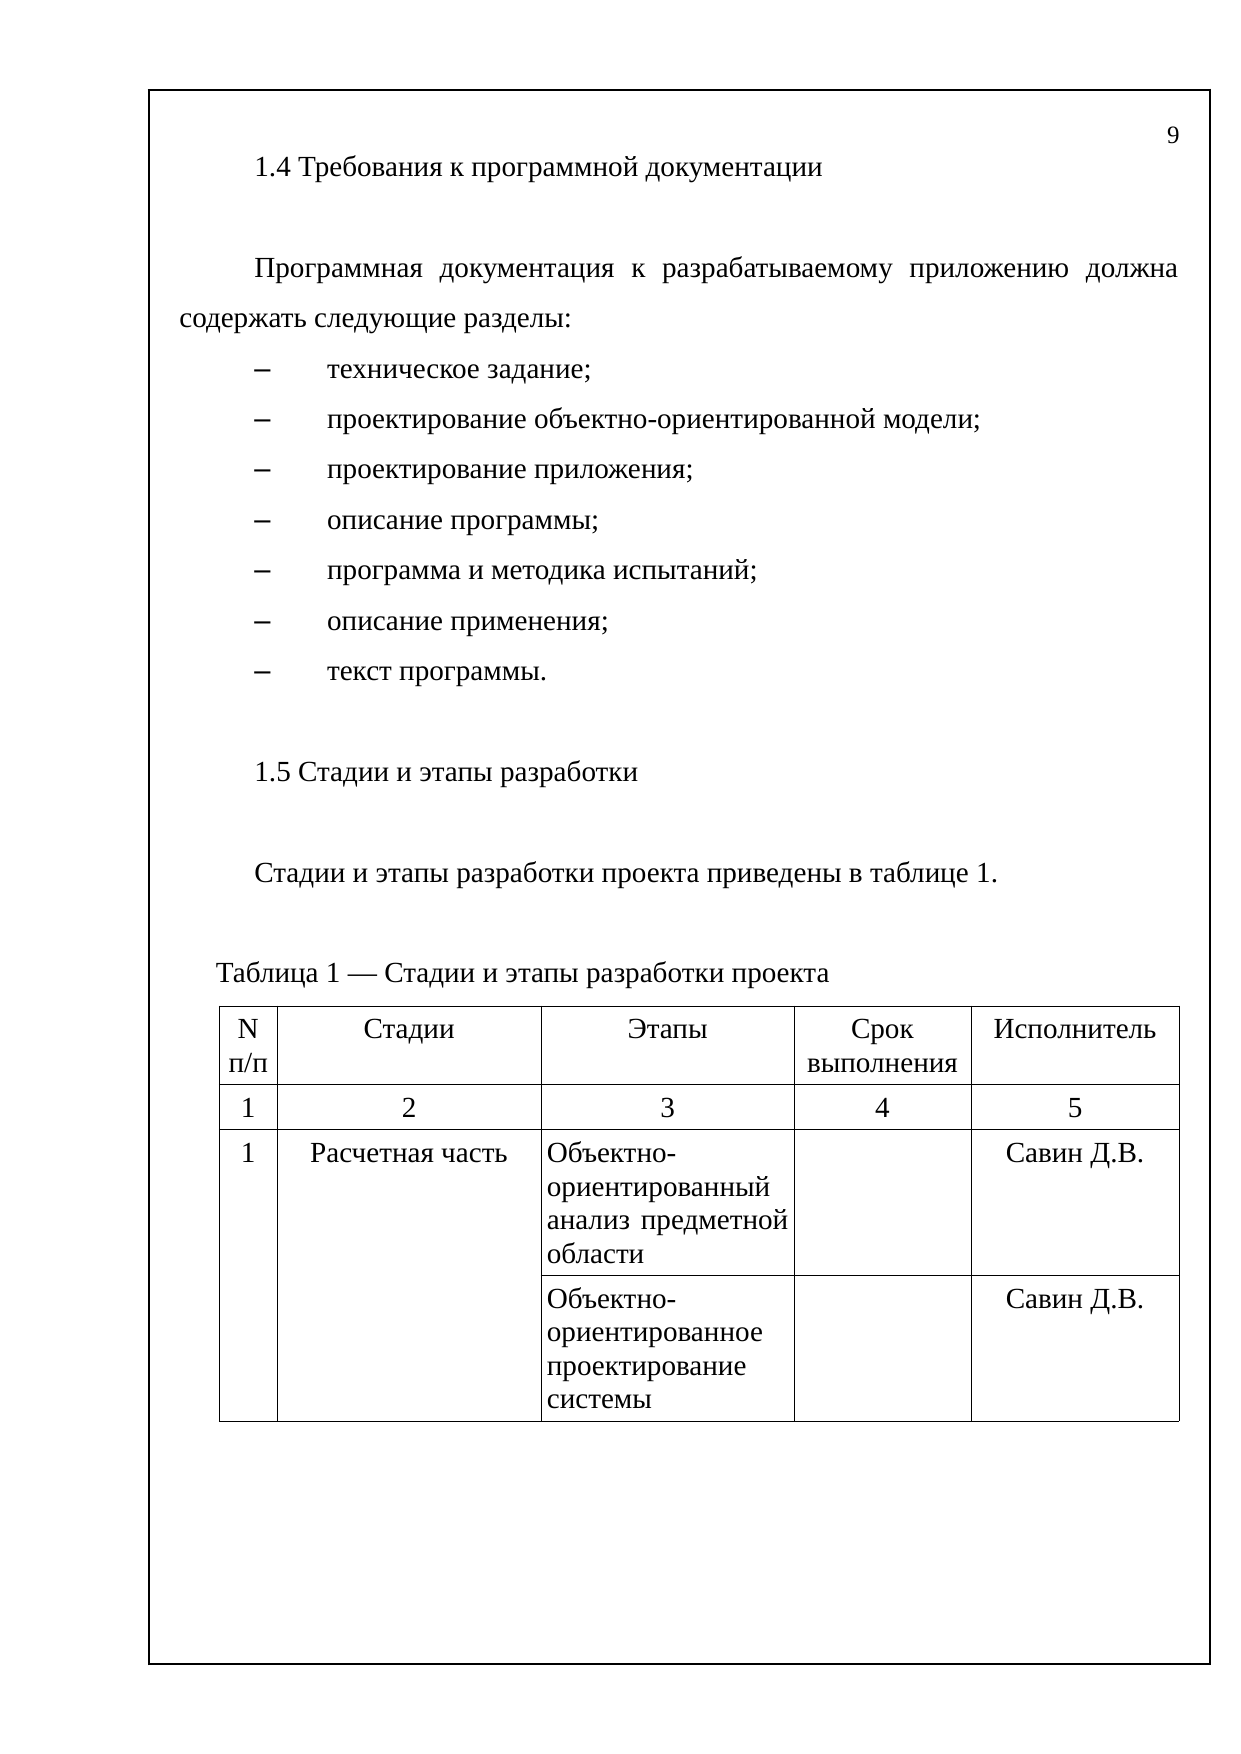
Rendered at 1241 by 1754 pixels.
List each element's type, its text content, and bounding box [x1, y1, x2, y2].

table_cell 1 [220, 1085, 277, 1129]
table_cell 2 [278, 1085, 541, 1129]
table_header Стадии [278, 1007, 541, 1084]
text 1.5 Стадии и этапы разработки [179, 754, 1179, 788]
list текст программы. [179, 653, 1179, 687]
text Таблица 1 — Стадии и этапы разработки проекта [179, 955, 1099, 989]
text 1.4 Требования к программной документации [179, 149, 1179, 183]
table_header Этапы [542, 1007, 794, 1084]
list техническое задание; [179, 351, 1179, 384]
list описание применения; [179, 603, 1179, 637]
list описание программы; [179, 502, 1179, 536]
table_cell Савин Д.В. [972, 1276, 1179, 1421]
list проектирование приложения; [179, 452, 1179, 485]
table_header N п/п [220, 1007, 277, 1084]
table_cell 1 [220, 1130, 277, 1421]
text Стадии и этапы разработки проекта приведены в таблице 1. [179, 855, 1179, 888]
table_cell Расчетная часть [278, 1130, 541, 1421]
table_cell [795, 1130, 971, 1275]
table_cell 4 [795, 1085, 971, 1129]
table_cell Объектно-ориентированное проектирование системы [542, 1276, 794, 1421]
table_cell 5 [972, 1085, 1179, 1129]
table_header Срок выполнения [795, 1007, 971, 1084]
table_cell Савин Д.В. [972, 1130, 1179, 1275]
text Программная документация к разрабатываемому приложению должна содержать следующие разделы: [179, 250, 1179, 334]
table_cell Объектно-ориентированный анализ предметной области [542, 1130, 794, 1275]
table_cell 3 [542, 1085, 794, 1129]
list проектирование объектно-ориентированной модели; [179, 401, 1179, 435]
table_header Исполнитель [972, 1007, 1179, 1084]
list программа и методика испытаний; [179, 552, 1179, 586]
table_cell [795, 1276, 971, 1421]
